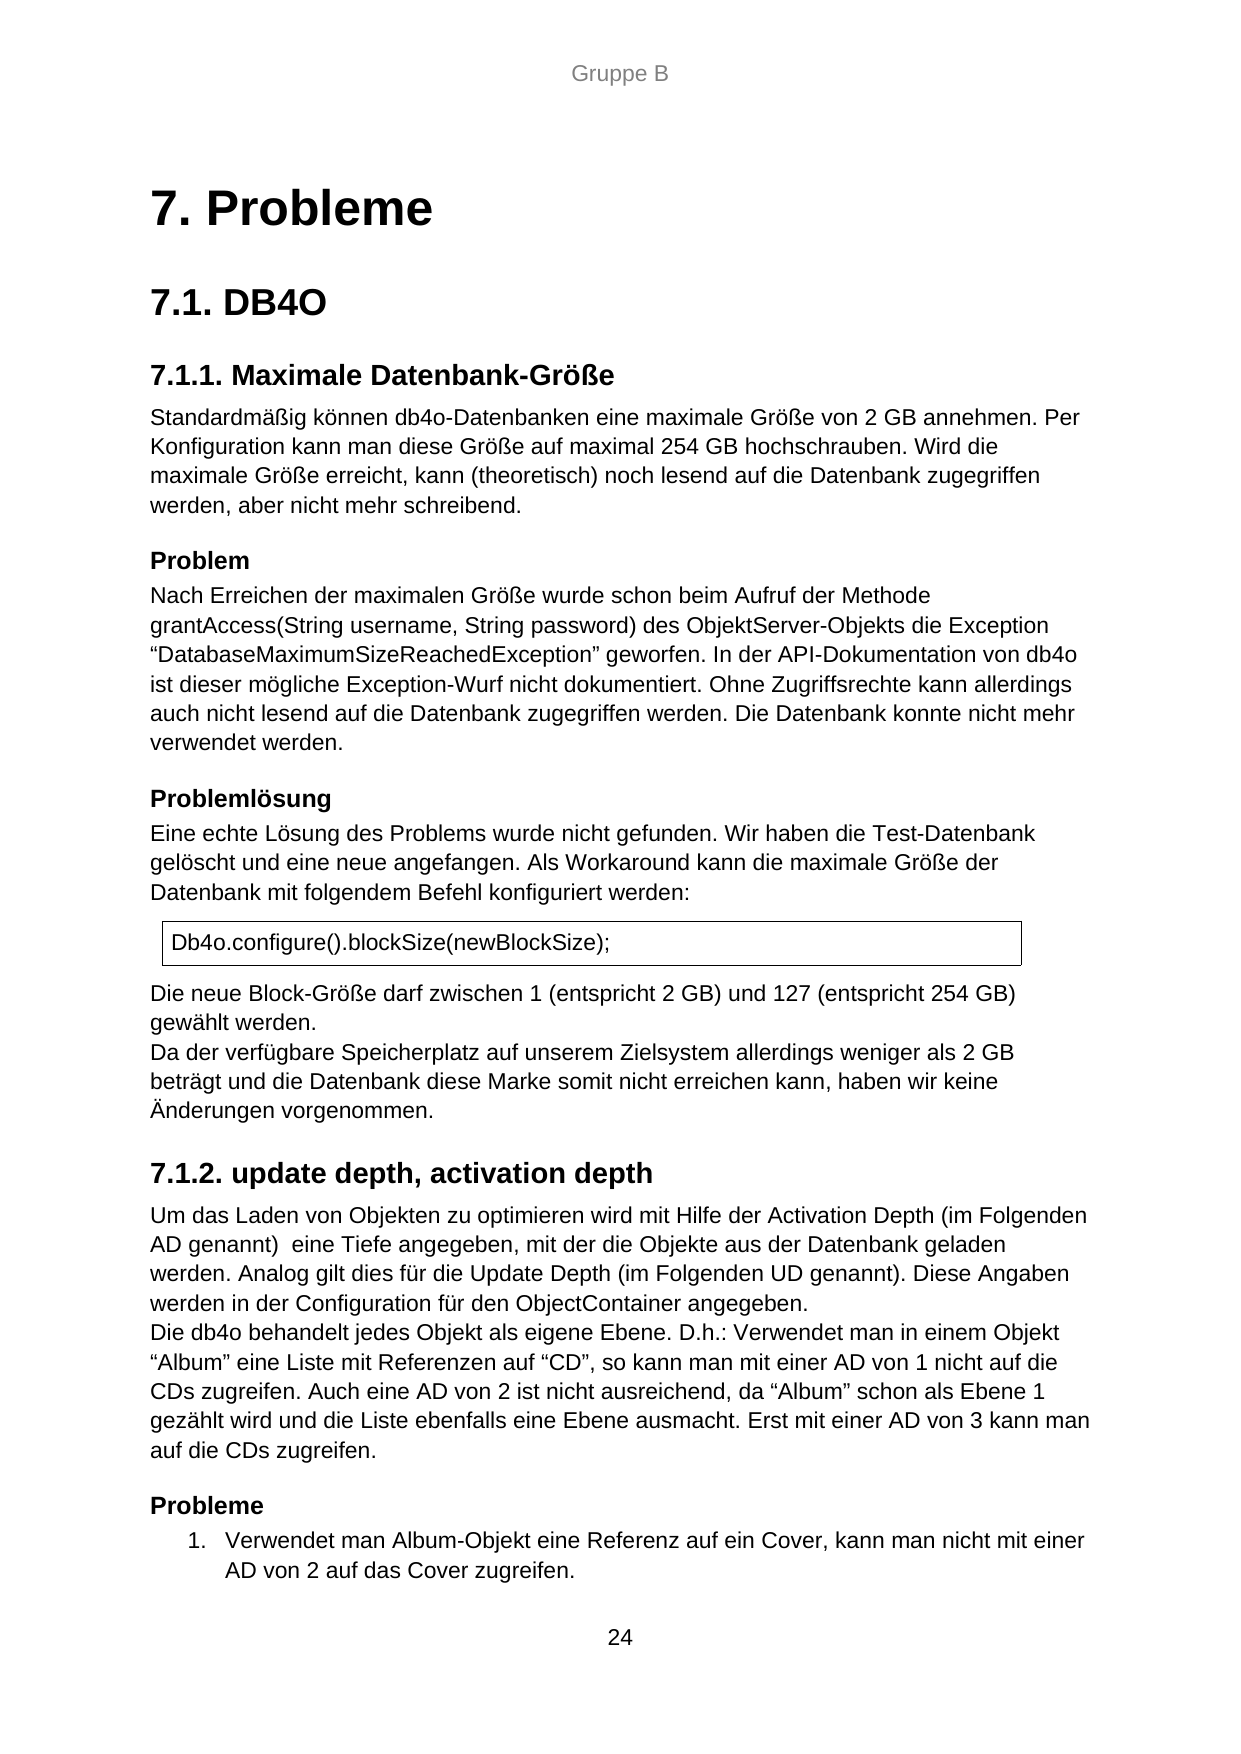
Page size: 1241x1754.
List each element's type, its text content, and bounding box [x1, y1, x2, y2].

text Eine echte Lösung des Problems wurde nicht gefunden. Wir haben die Test-Datenbank gelöscht und eine neue angefangen. Als Workaround kann die maximale Größe der Datenbank mit folgendem Befehl konfiguriert werden: [150, 821, 1090, 905]
list Verwendet man Album-Objekt eine Referenz auf ein Cover, kann man nicht mit einer AD von 2 auf das Cover zugreifen. [187, 1528, 1090, 1583]
text Da der verfügbare Speicherplatz auf unserem Zielsystem allerdings weniger als 2 GB beträgt und die Datenbank diese Marke somit nicht erreichen kann, haben wir keine Änderungen vorgenommen. [150, 1039, 1090, 1124]
text Standardmäßig können db4o-Datenbanken eine maximale Größe von 2 GB annehmen. Per Konfiguration kann man diese Größe auf maximal 254 GB hochschrauben. Wird die maximale Größe erreicht, kann (theoretisch) noch lesend auf die Datenbank zugegriffen werden, aber nicht mehr schreibend. [150, 404, 1090, 518]
subtitle Problem [150, 547, 1090, 575]
text Db4o.configure().blockSize(newBlockSize); [171, 929, 1012, 955]
subtitle Problemlösung [150, 784, 1090, 812]
text Um das Laden von Objekten zu optimieren wird mit Hilfe der Activation Depth (im Folgenden AD genannt) eine Tiefe angegeben, mit der die Objekte aus der Datenbank geladen werden. Analog gilt dies für die Update Depth (im Folgenden UD genannt). Diese Angaben werden in der Configuration für den ObjectContainer angegeben. [150, 1202, 1090, 1316]
subtitle update depth, activation depth [150, 1157, 1090, 1189]
subtitle Maximale Datenbank-Größe [150, 359, 1090, 391]
subtitle DB4O [150, 281, 1090, 323]
subtitle Probleme [150, 1492, 1090, 1519]
subtitle Probleme [150, 180, 1090, 236]
text Die db4o behandelt jedes Objekt als eigene Ebene. D.h.: Verwendet man in einem Objekt “Album” eine Liste mit Referenzen auf “CD”, so kann man mit einer AD von 1 nicht auf die CDs zugreifen. Auch eine AD von 2 ist nicht ausreichend, da “Album” schon als Ebene 1 gezählt wird und die Liste ebenfalls eine Ebene ausmacht. Erst mit einer AD von 3 kann man auf die CDs zugreifen. [150, 1320, 1090, 1463]
text Nach Erreichen der maximalen Größe wurde schon beim Aufruf der Methode grantAccess(String username, String password) des ObjektServer-Objekts die Exception “DatabaseMaximumSizeReachedException” geworfen. In der API-Dokumentation von db4o ist dieser mögliche Exception-Wurf nicht dokumentiert. Ohne Zugriffsrechte kann allerdings auch nicht lesend auf die Datenbank zugegriffen werden. Die Datenbank konnte nicht mehr verwendet werden. [150, 583, 1090, 756]
text Die neue Block-Größe darf zwischen 1 (entspricht 2 GB) und 127 (entspricht 254 GB) gewählt werden. [150, 981, 1090, 1036]
